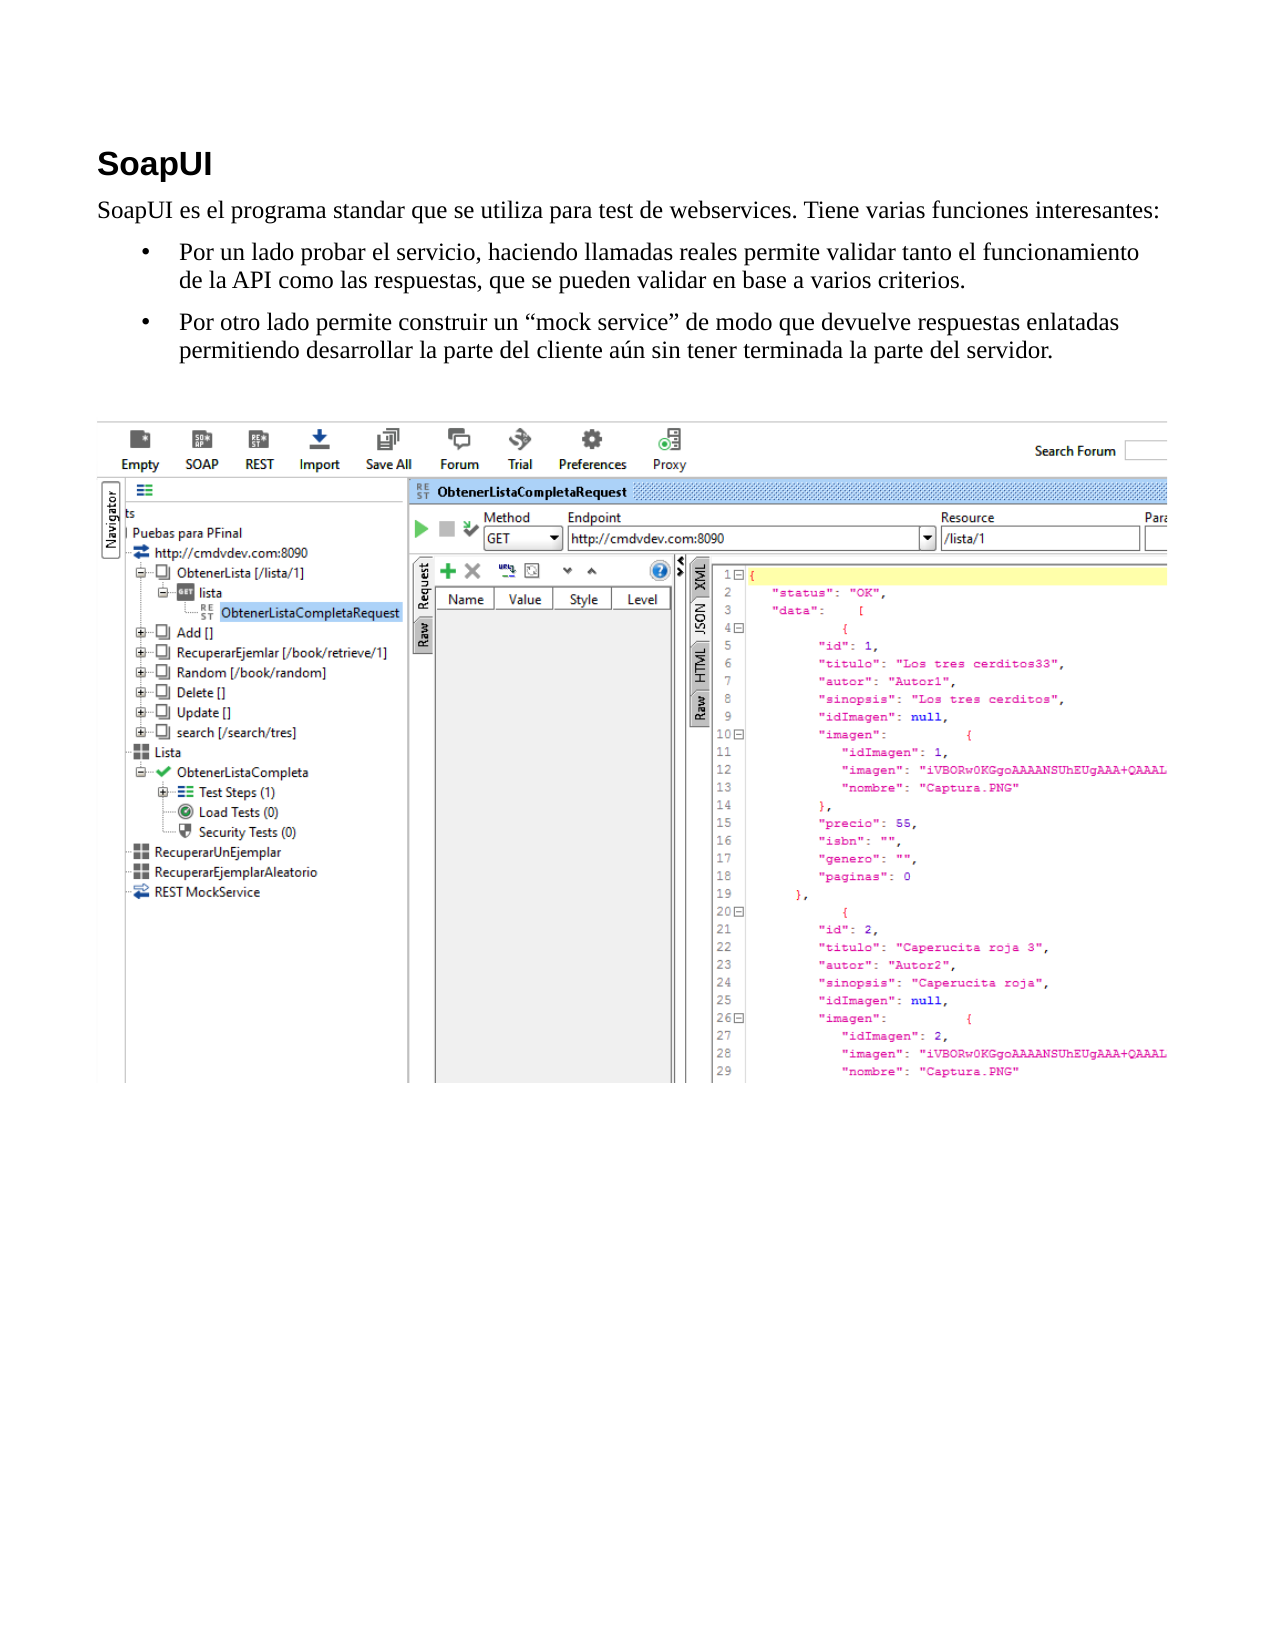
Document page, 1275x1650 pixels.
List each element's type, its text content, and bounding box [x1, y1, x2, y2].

picture [96, 417, 1168, 1083]
list Por un lado probar el servicio, haciendo llamadas reales permite validar tanto el funcionamiento de la API como las respuestas, que se pueden validar en base a varios criterios. [141, 237, 1167, 294]
text SoapUI es el programa standar que se utiliza para test de webservices. Tiene varias funciones interesantes: [97, 195, 1167, 224]
subtitle SoapUI [97, 144, 1167, 183]
list Por otro lado permite construir un “mock service” de modo que devuelve respuestas enlatadas permitiendo desarrollar la parte del cliente aún sin tener terminada la parte del servidor. [141, 307, 1167, 364]
